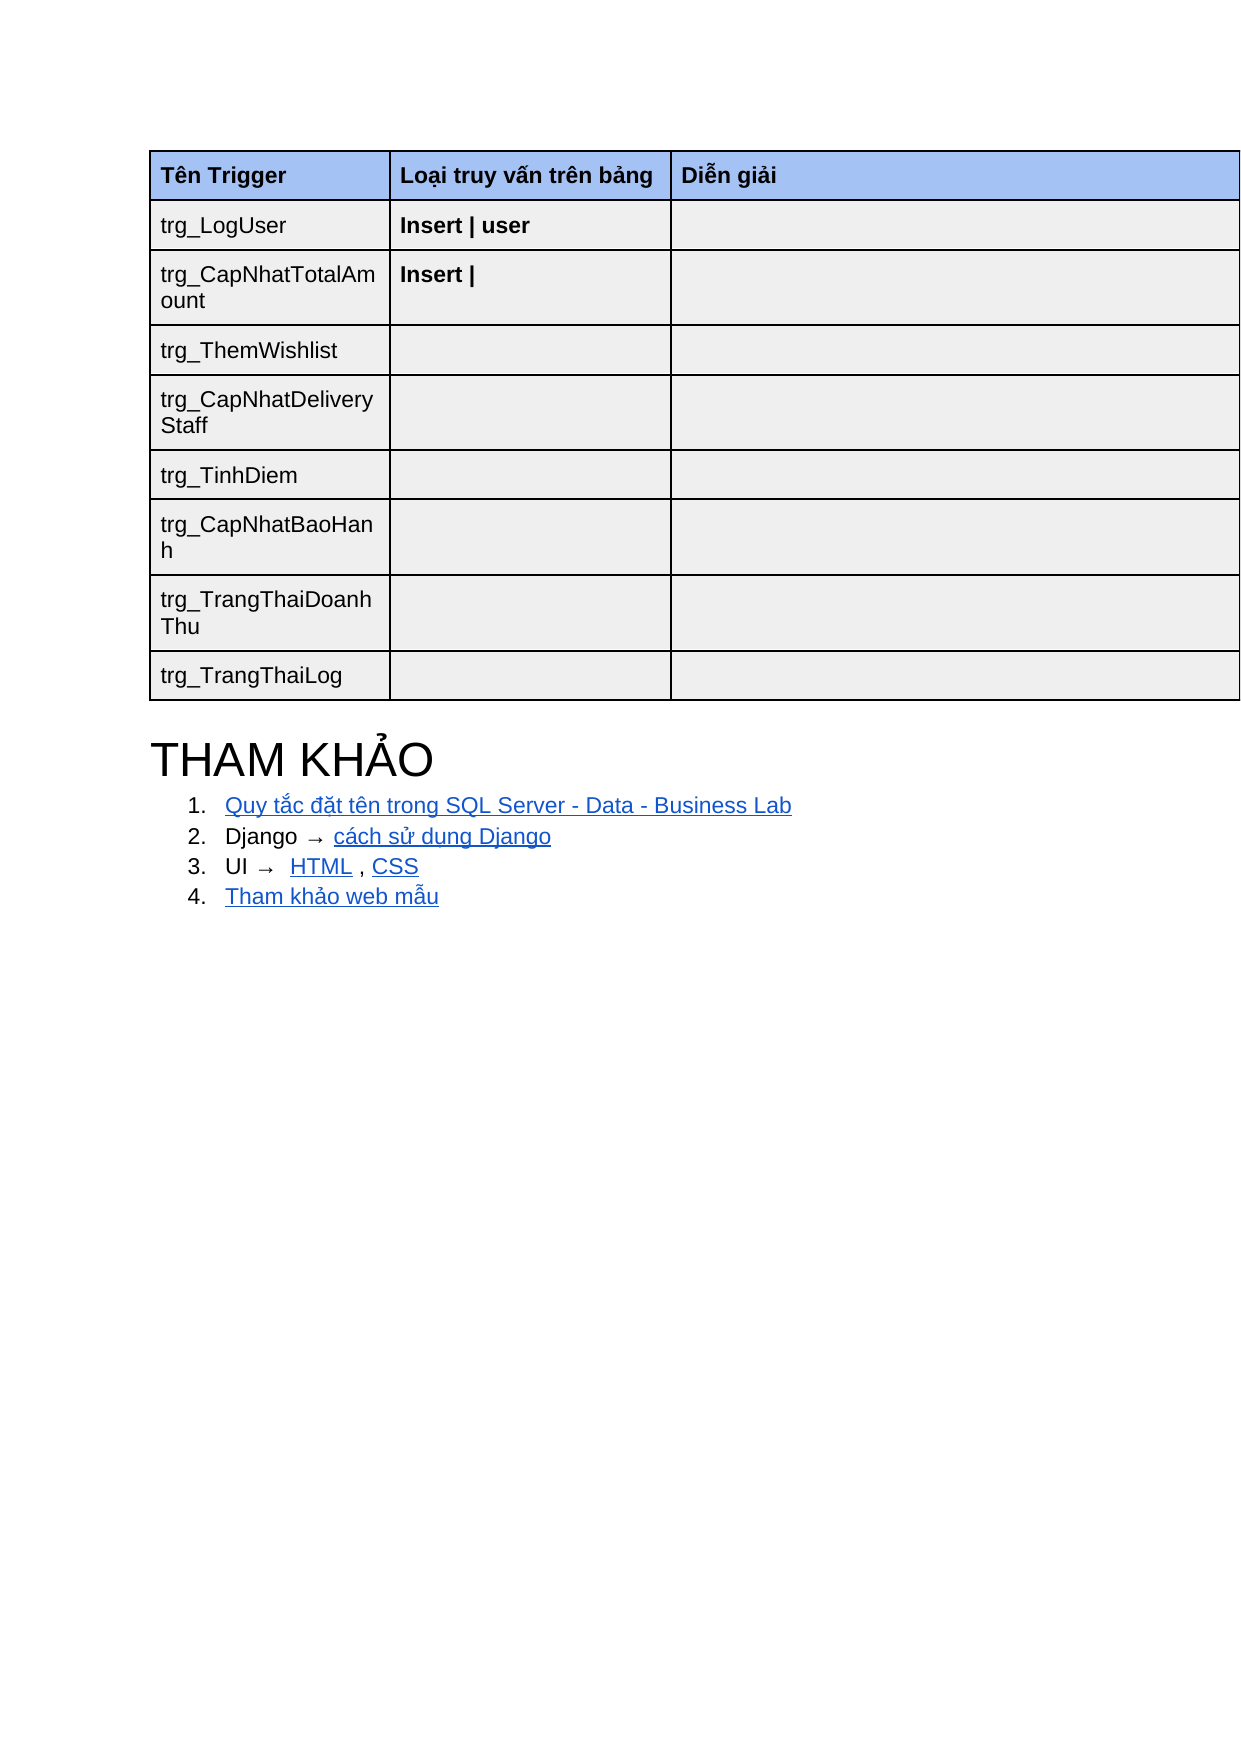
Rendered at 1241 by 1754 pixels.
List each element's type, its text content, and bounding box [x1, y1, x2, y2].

table_cell [391, 652, 670, 699]
table_header Diễn giải [672, 152, 1239, 199]
table_cell [391, 576, 670, 649]
table_header Tên Trigger [151, 152, 389, 199]
table_cell [391, 326, 670, 373]
table_cell [391, 451, 670, 498]
table_cell trg_CapNhatTotalAmount [151, 251, 389, 324]
table_cell [672, 500, 1239, 574]
table_cell [391, 376, 670, 449]
list UI → HTML , CSS [187, 853, 1090, 879]
table_cell trg_TinhDiem [151, 451, 389, 498]
table_cell trg_CapNhatDelivery Staff [151, 376, 389, 449]
table_cell trg_ThemWishlist [151, 326, 389, 373]
table_cell [672, 576, 1239, 649]
table_cell [672, 652, 1239, 699]
table_cell trg_TrangThaiDoanhThu [151, 576, 389, 649]
table_cell trg_TrangThaiLog [151, 652, 389, 699]
table_cell [672, 451, 1239, 498]
table_cell Insert | [391, 251, 670, 324]
table_cell [672, 326, 1239, 373]
list Django → cách sử dụng Django [187, 823, 1090, 849]
table_cell [672, 201, 1239, 248]
table_cell [391, 500, 670, 574]
list Quy tắc đặt tên trong SQL Server - Data - Business Lab [187, 792, 1090, 819]
table_cell trg_CapNhatBaoHanh [151, 500, 389, 574]
list Tham khảo web mẫu [187, 883, 1090, 909]
table_cell Insert | user [391, 201, 670, 248]
table_header Loại truy vấn trên bảng [391, 152, 670, 199]
table_cell trg_LogUser [151, 201, 389, 248]
table_cell [672, 376, 1239, 449]
table_cell [672, 251, 1239, 324]
title THAM KHẢO [150, 731, 1090, 786]
